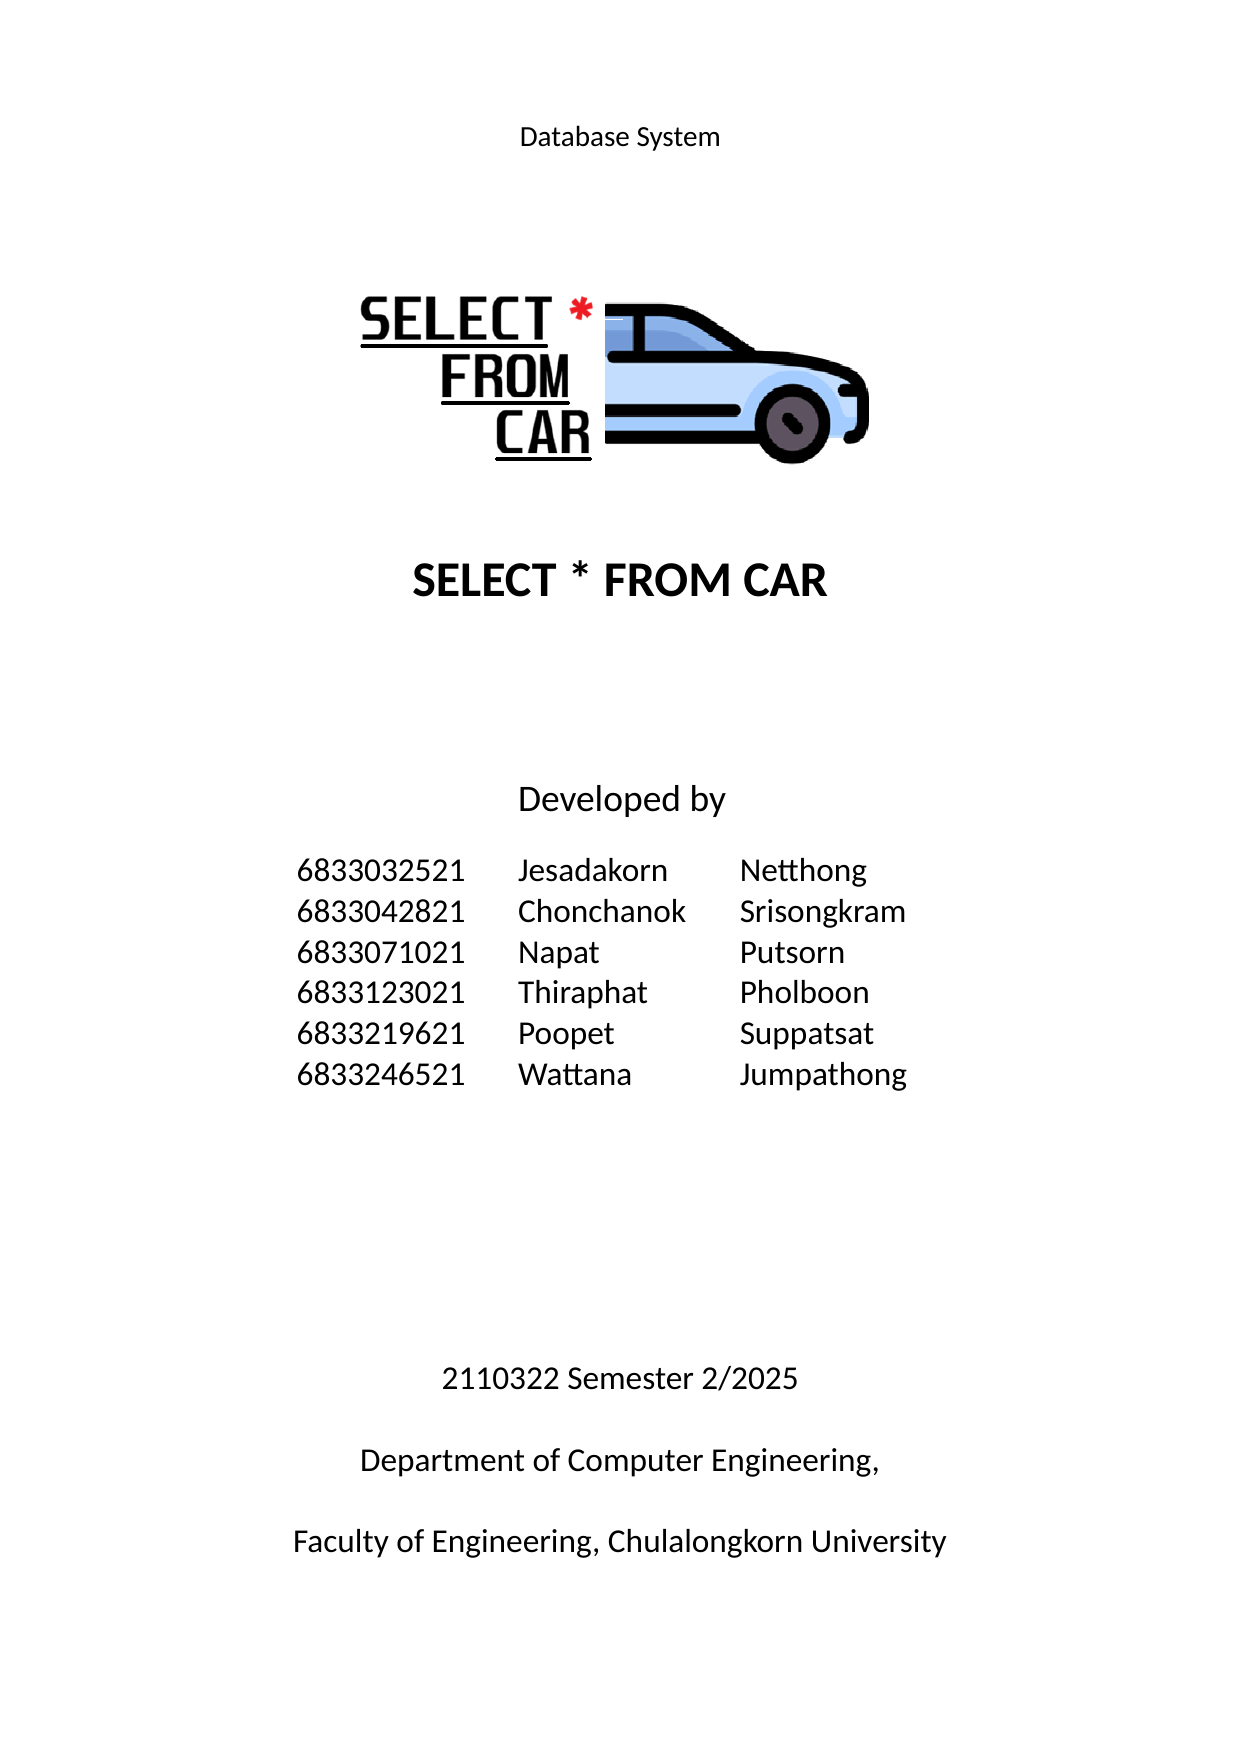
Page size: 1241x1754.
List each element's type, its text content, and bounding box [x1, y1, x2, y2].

text 6833071021 Napat Putsorn [296, 931, 944, 972]
text 6833246521 Wattana Jumpathong [296, 1053, 944, 1094]
text 2110322 Semester 2/2025 [118, 1357, 1122, 1398]
text 6833123021 Thiraphat Pholboon [296, 972, 944, 1012]
text SELECT * FROM CAR [118, 548, 1122, 609]
text Department of Computer Engineering, [118, 1438, 1122, 1479]
text Database System [118, 118, 1122, 154]
text 6833032521 Jesadakorn Netthong [296, 849, 944, 890]
text Developed by [371, 775, 944, 821]
text 6833042821 Chonchanok Srisongkram [296, 890, 944, 931]
text 6833219621 Poopet Suppatsat [296, 1012, 944, 1053]
picture [340, 270, 901, 476]
text Faculty of Engineering, Chulalongkorn University [118, 1520, 1122, 1561]
